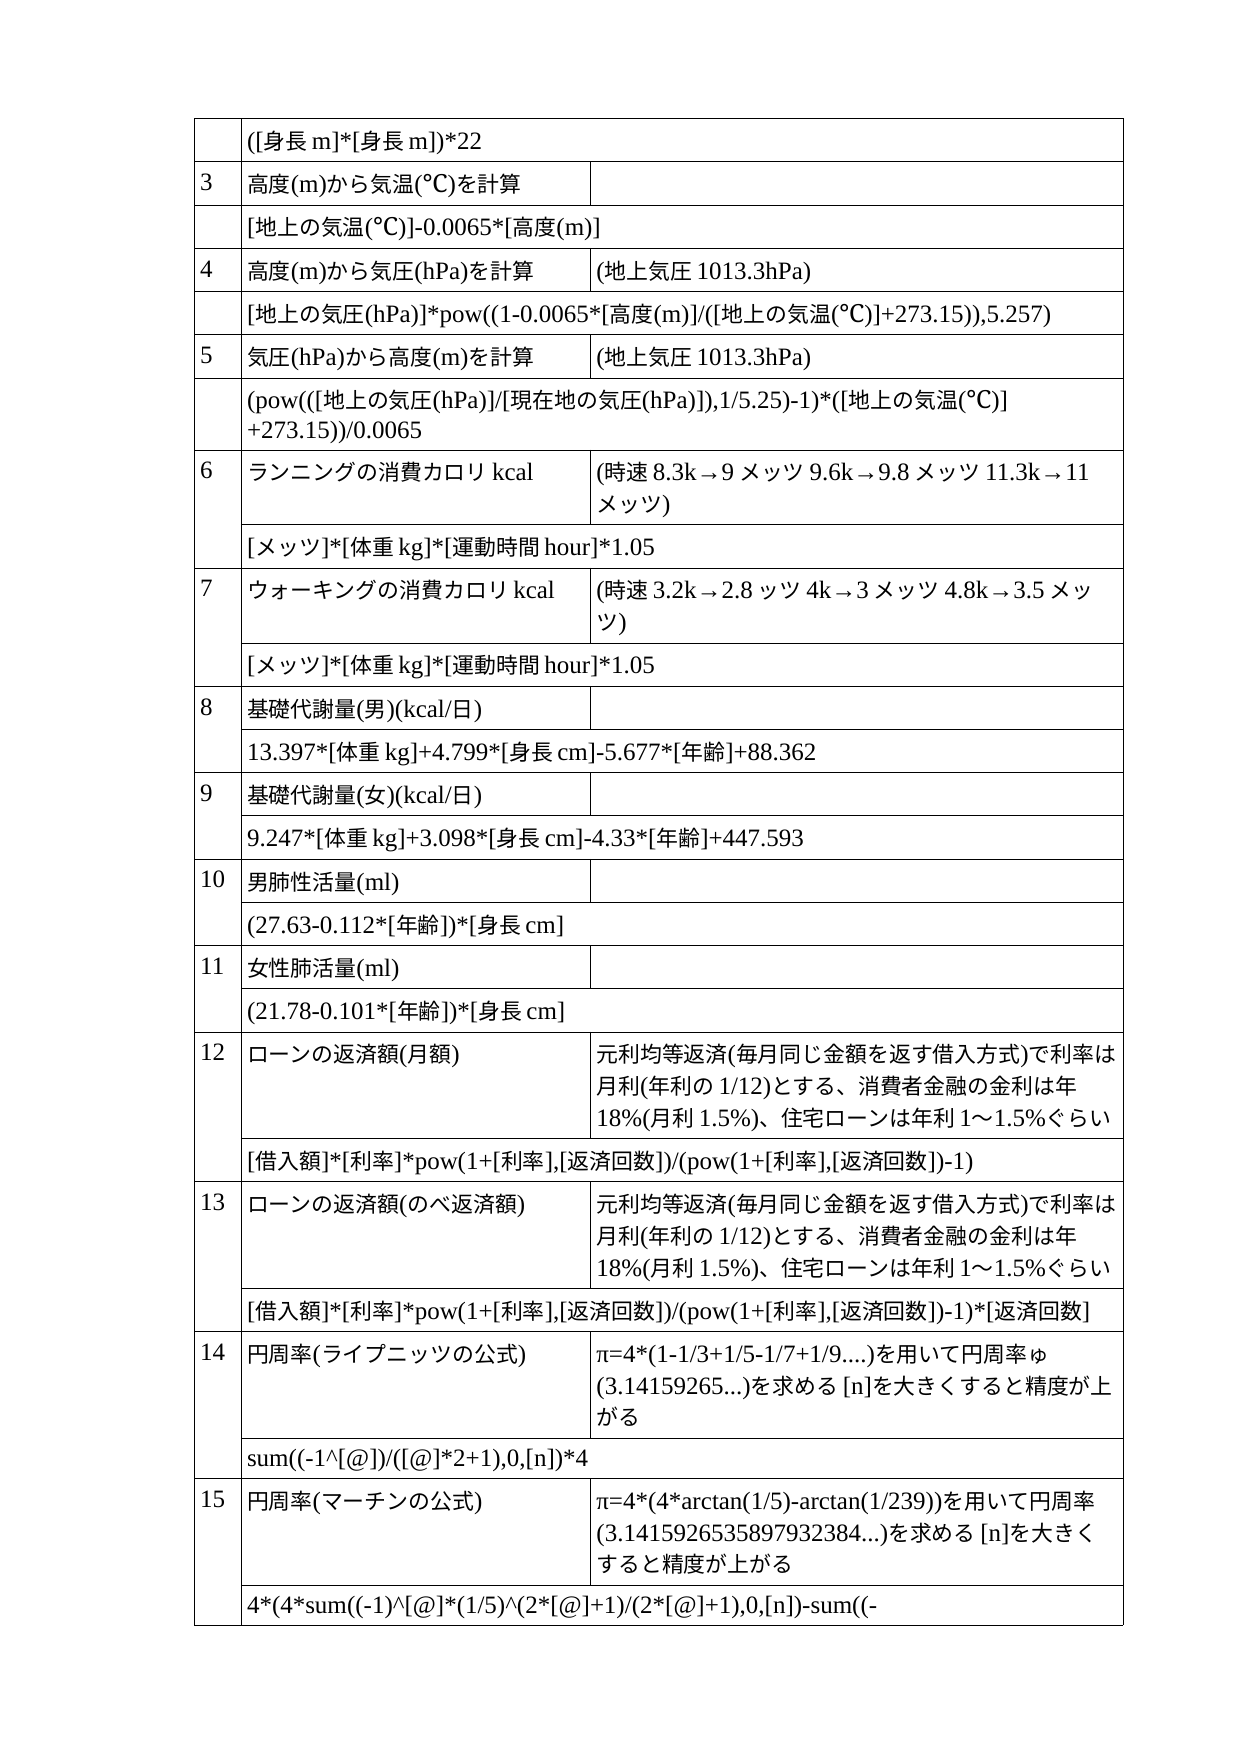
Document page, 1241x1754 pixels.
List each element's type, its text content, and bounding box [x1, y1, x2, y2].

table_cell (pow(([地上の気圧(hPa)]/[現在地の気圧(hPa)]),1/5.25)-1)*([地上の気温(℃)]+273.15))/0.0065 [242, 379, 1123, 449]
table_cell [591, 773, 1123, 815]
table_cell [195, 119, 241, 161]
table_cell 基礎代謝量(男)(kcal/日) [242, 687, 590, 729]
table_cell 5 [195, 335, 241, 377]
table_cell [地上の気圧(hPa)]*pow((1-0.0065*[高度(m)]/([地上の気温(℃)]+273.15)),5.257) [242, 292, 1123, 334]
table_cell [195, 206, 241, 248]
table_cell 3 [195, 162, 241, 204]
table_cell 12 [195, 1033, 241, 1181]
table_cell [メッツ]*[体重kg]*[運動時間hour]*1.05 [242, 644, 1123, 686]
table_cell 円周率(ライプニッツの公式) [242, 1332, 590, 1438]
table_cell 13 [195, 1182, 241, 1331]
table_cell 13.397*[体重kg]+4.799*[身長cm]-5.677*[年齢]+88.362 [242, 730, 1123, 772]
table_cell sum((-1^[@])/([@]*2+1),0,[n])*4 [242, 1439, 1123, 1478]
table_cell 4 [195, 249, 241, 291]
table_cell 元利均等返済(毎月同じ金額を返す借入方式)で利率は月利(年利の1/12)とする、消費者金融の金利は年18%(月利1.5%)、住宅ローンは年利1～1.5%ぐらい [591, 1033, 1123, 1138]
table_cell 元利均等返済(毎月同じ金額を返す借入方式)で利率は月利(年利の1/12)とする、消費者金融の金利は年18%(月利1.5%)、住宅ローンは年利1～1.5%ぐらい [591, 1182, 1123, 1288]
table_cell [591, 687, 1123, 729]
table_cell π=4*(4*arctan(1/5)-arctan(1/239))を用いて円周率(3.1415926535897932384...)を求める [n]を大きくすると精度が上がる [591, 1479, 1123, 1584]
table_cell 円周率(マーチンの公式) [242, 1479, 590, 1584]
table_cell [借入額]*[利率]*pow(1+[利率],[返済回数])/(pow(1+[利率],[返済回数])-1) [242, 1139, 1123, 1181]
table_cell 7 [195, 569, 241, 686]
table_cell [借入額]*[利率]*pow(1+[利率],[返済回数])/(pow(1+[利率],[返済回数])-1)*[返済回数] [242, 1289, 1123, 1331]
table_cell π=4*(1-1/3+1/5-1/7+1/9....)を用いて円周率ゅ(3.14159265...)を求める [n]を大きくすると精度が上がる [591, 1332, 1123, 1438]
table_cell ウォーキングの消費カロリkcal [242, 569, 590, 642]
table_cell 9.247*[体重kg]+3.098*[身長cm]-4.33*[年齢]+447.593 [242, 816, 1123, 859]
table_cell [591, 162, 1123, 204]
table_cell 高度(m)から気温(℃)を計算 [242, 162, 590, 204]
table_cell (27.63-0.112*[年齢])*[身長cm] [242, 903, 1123, 945]
table_cell [591, 860, 1123, 902]
table_cell (時速3.2k→2.8ッツ 4k→3メッツ 4.8k→3.5メッツ) [591, 569, 1123, 642]
table_cell ローンの返済額(のべ返済額) [242, 1182, 590, 1288]
table_cell 4*(4*sum((-1)^[@]*(1/5)^(2*[@]+1)/(2*[@]+1),0,[n])-sum((- [242, 1586, 1123, 1625]
table_cell 8 [195, 687, 241, 772]
table_cell [195, 379, 241, 449]
table_cell [地上の気温(℃)]-0.0065*[高度(m)] [242, 206, 1123, 248]
table_cell 6 [195, 451, 241, 568]
table_cell ランニングの消費カロリkcal [242, 451, 590, 524]
table_cell ローンの返済額(月額) [242, 1033, 590, 1138]
table_cell 女性肺活量(ml) [242, 946, 590, 988]
table_cell 基礎代謝量(女)(kcal/日) [242, 773, 590, 815]
table_cell 14 [195, 1332, 241, 1478]
table_cell 15 [195, 1479, 241, 1625]
table_cell (21.78-0.101*[年齢])*[身長cm] [242, 989, 1123, 1032]
table_cell [メッツ]*[体重kg]*[運動時間hour]*1.05 [242, 525, 1123, 568]
table_cell (地上気圧1013.3hPa) [591, 249, 1123, 291]
table_cell 気圧(hPa)から高度(m)を計算 [242, 335, 590, 377]
table_cell 男肺性活量(ml) [242, 860, 590, 902]
table_cell 10 [195, 860, 241, 945]
table_cell 9 [195, 773, 241, 859]
table_cell ([身長m]*[身長m])*22 [242, 119, 1123, 161]
table_cell [195, 292, 241, 334]
table_cell 11 [195, 946, 241, 1032]
table_cell [591, 946, 1123, 988]
table_cell (地上気圧1013.3hPa) [591, 335, 1123, 377]
table_cell (時速8.3k→9メッツ 9.6k→9.8メッツ 11.3k→11メッツ) [591, 451, 1123, 524]
table_cell 高度(m)から気圧(hPa)を計算 [242, 249, 590, 291]
